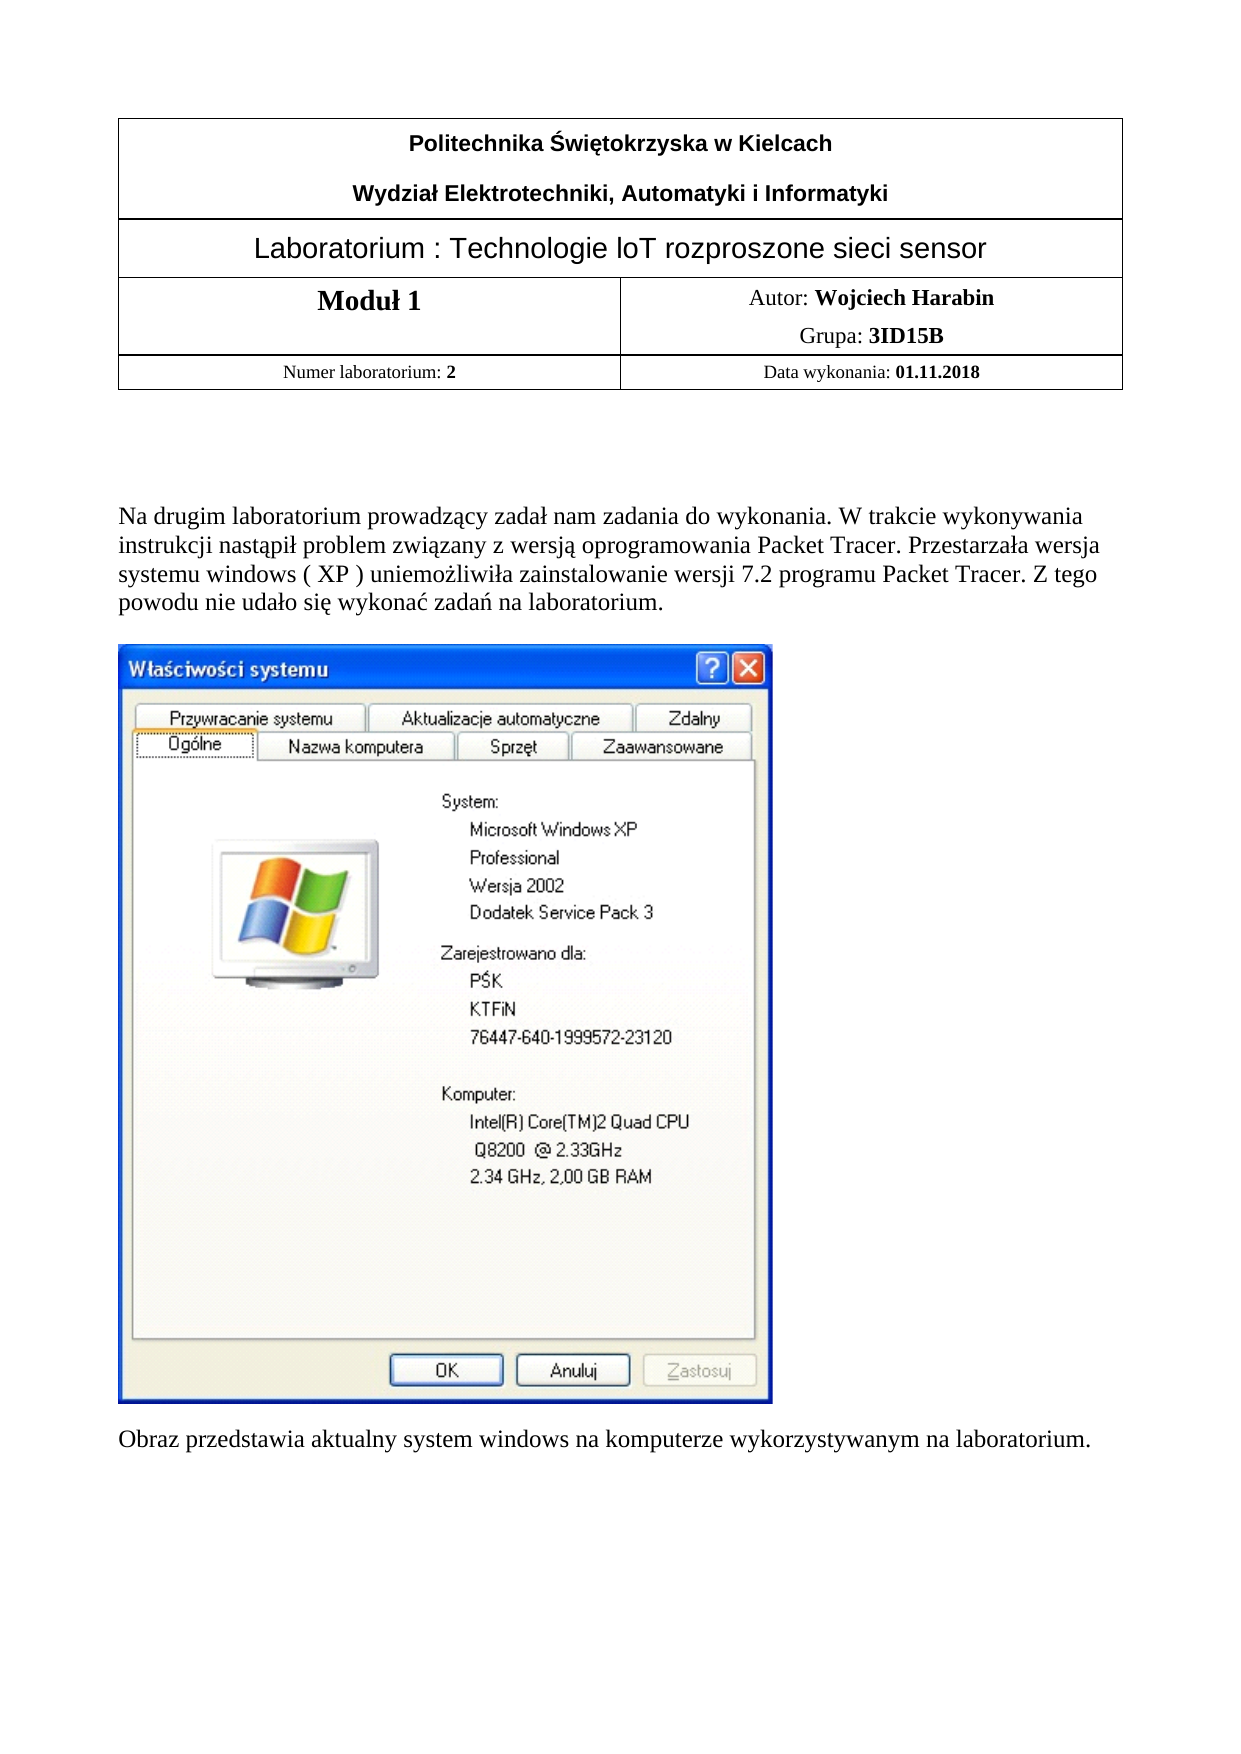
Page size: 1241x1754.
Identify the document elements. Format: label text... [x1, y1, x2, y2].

table_cell Laboratorium : Technologie loT rozproszone sieci sensor [119, 220, 1122, 277]
text Na drugim laboratorium prowadzący zadał nam zadania do wykonania. W trakcie wykonywania instrukcji nastąpił problem związany z wersją oprogramowania Packet Tracer. Przestarzała wersja systemu windows ( XP ) uniemożliwiła zainstalowanie wersji 7.2 programu Packet Tracer. Z tego powodu nie udało się wykonać zadań na laboratorium. [118, 501, 1122, 616]
table_cell Numer laboratorium: 2 [119, 356, 620, 389]
table_cell Moduł 1 [119, 278, 620, 354]
text Obraz przedstawia aktualny system windows na komputerze wykorzystywanym na laboratorium. [118, 1424, 1122, 1453]
table_cell Data wykonania: 01.11.2018 [621, 356, 1122, 389]
table_header Politechnika Świętokrzyska w Kielcach Wydział Elektrotechniki, Automatyki i Informatyki [119, 119, 1122, 218]
table_cell Autor: Wojciech Harabin Grupa: 3ID15B [621, 278, 1122, 354]
